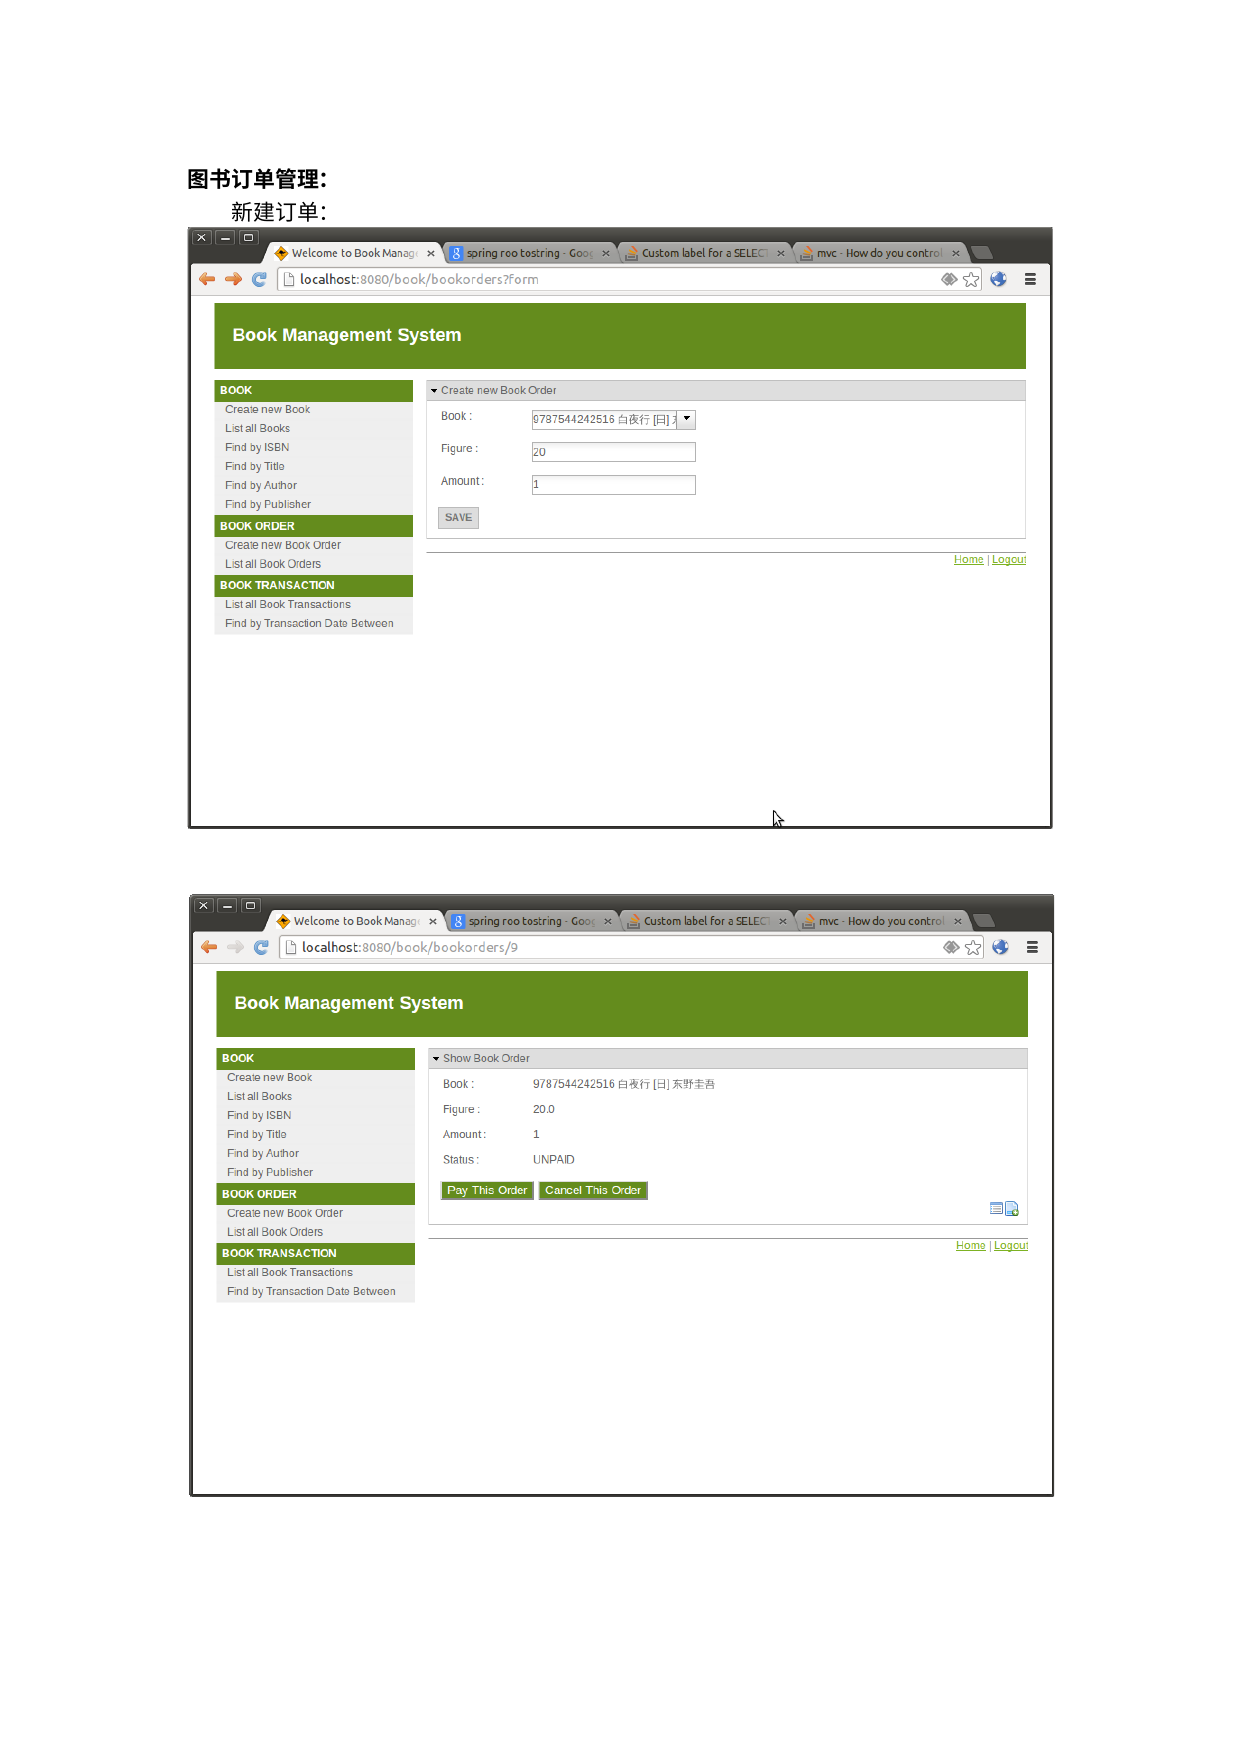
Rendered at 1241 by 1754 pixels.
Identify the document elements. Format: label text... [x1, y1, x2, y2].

text 新建订单： [187, 194, 1053, 227]
text 图书订单管理： [187, 162, 1053, 194]
picture [187, 227, 1053, 829]
picture [189, 894, 1055, 1497]
